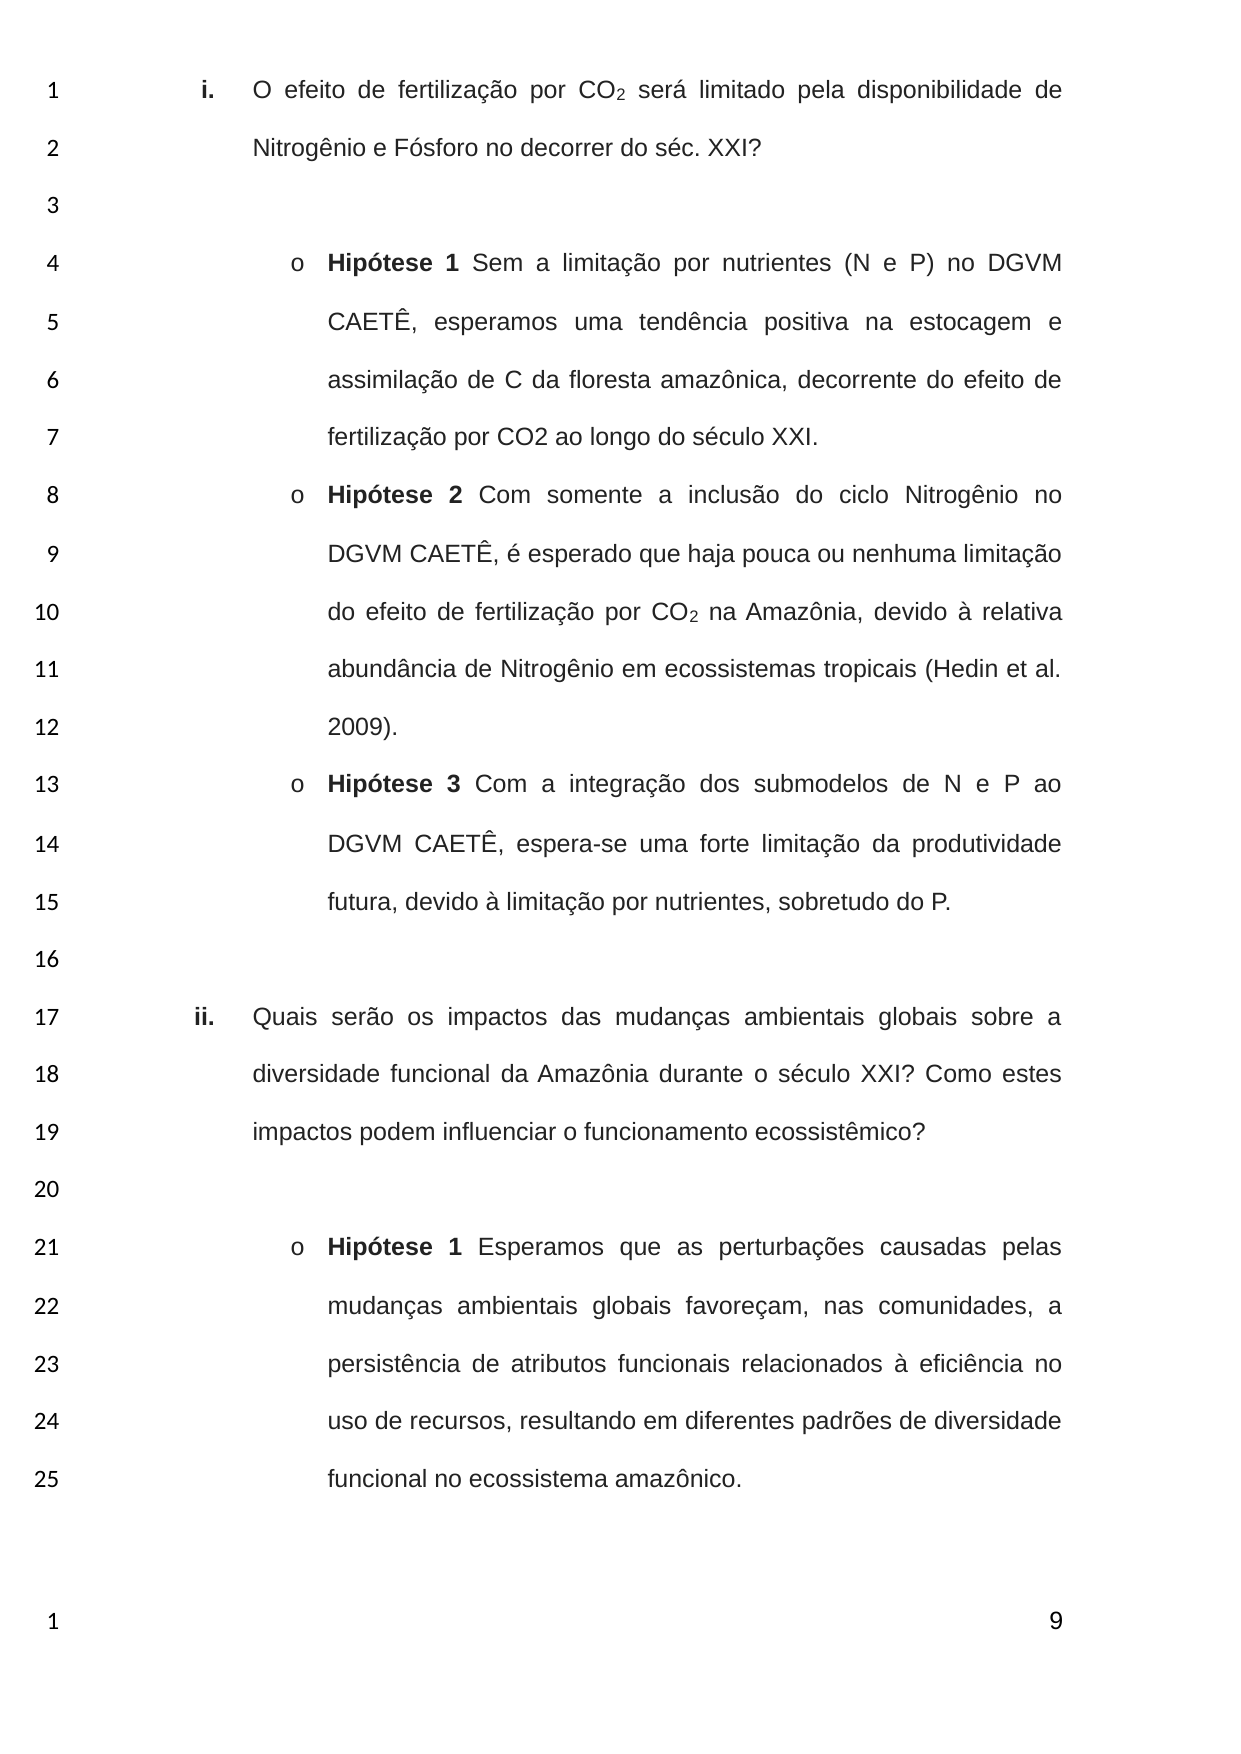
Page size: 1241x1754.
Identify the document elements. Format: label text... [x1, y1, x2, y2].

list Hipótese 1 Sem a limitação por nutrientes (N e P) no DGVM CAETÊ, esperamos uma tendência positiva na estocagem e assimilação de C da floresta amazônica, decorrente do efeito de fertilização por CO2 ao longo do século XXI. [290, 247, 1063, 451]
list O efeito de fertilização por CO2 será limitado pela disponibilidade de Nitrogênio e Fósforo no decorrer do séc. XXI? [215, 75, 1063, 161]
list Hipótese 2 Com somente a inclusão do ciclo Nitrogênio no DGVM CAETÊ, é esperado que haja pouca ou nenhuma limitação do efeito de fertilização por CO2 na Amazônia, devido à relativa abundância de Nitrogênio em ecossistemas tropicais (Hedin et al. 2009). [290, 480, 1063, 741]
list Hipótese 1 Esperamos que as perturbações causadas pelas mudanças ambientais globais favoreçam, nas comunidades, a persistência de atributos funcionais relacionados à eficiência no uso de recursos, resultando em diferentes padrões de diversidade funcional no ecossistema amazônico. [290, 1232, 1063, 1492]
list Hipótese 3 Com a integração dos submodelos de N e P ao DGVM CAETÊ, espera-se uma forte limitação da produtividade futura, devido à limitação por nutrientes, sobretudo do P. [290, 769, 1063, 915]
list Quais serão os impactos das mudanças ambientais globais sobre a diversidade funcional da Amazônia durante o século XXI? Como estes impactos podem influenciar o funcionamento ecossistêmico? [215, 1002, 1063, 1145]
